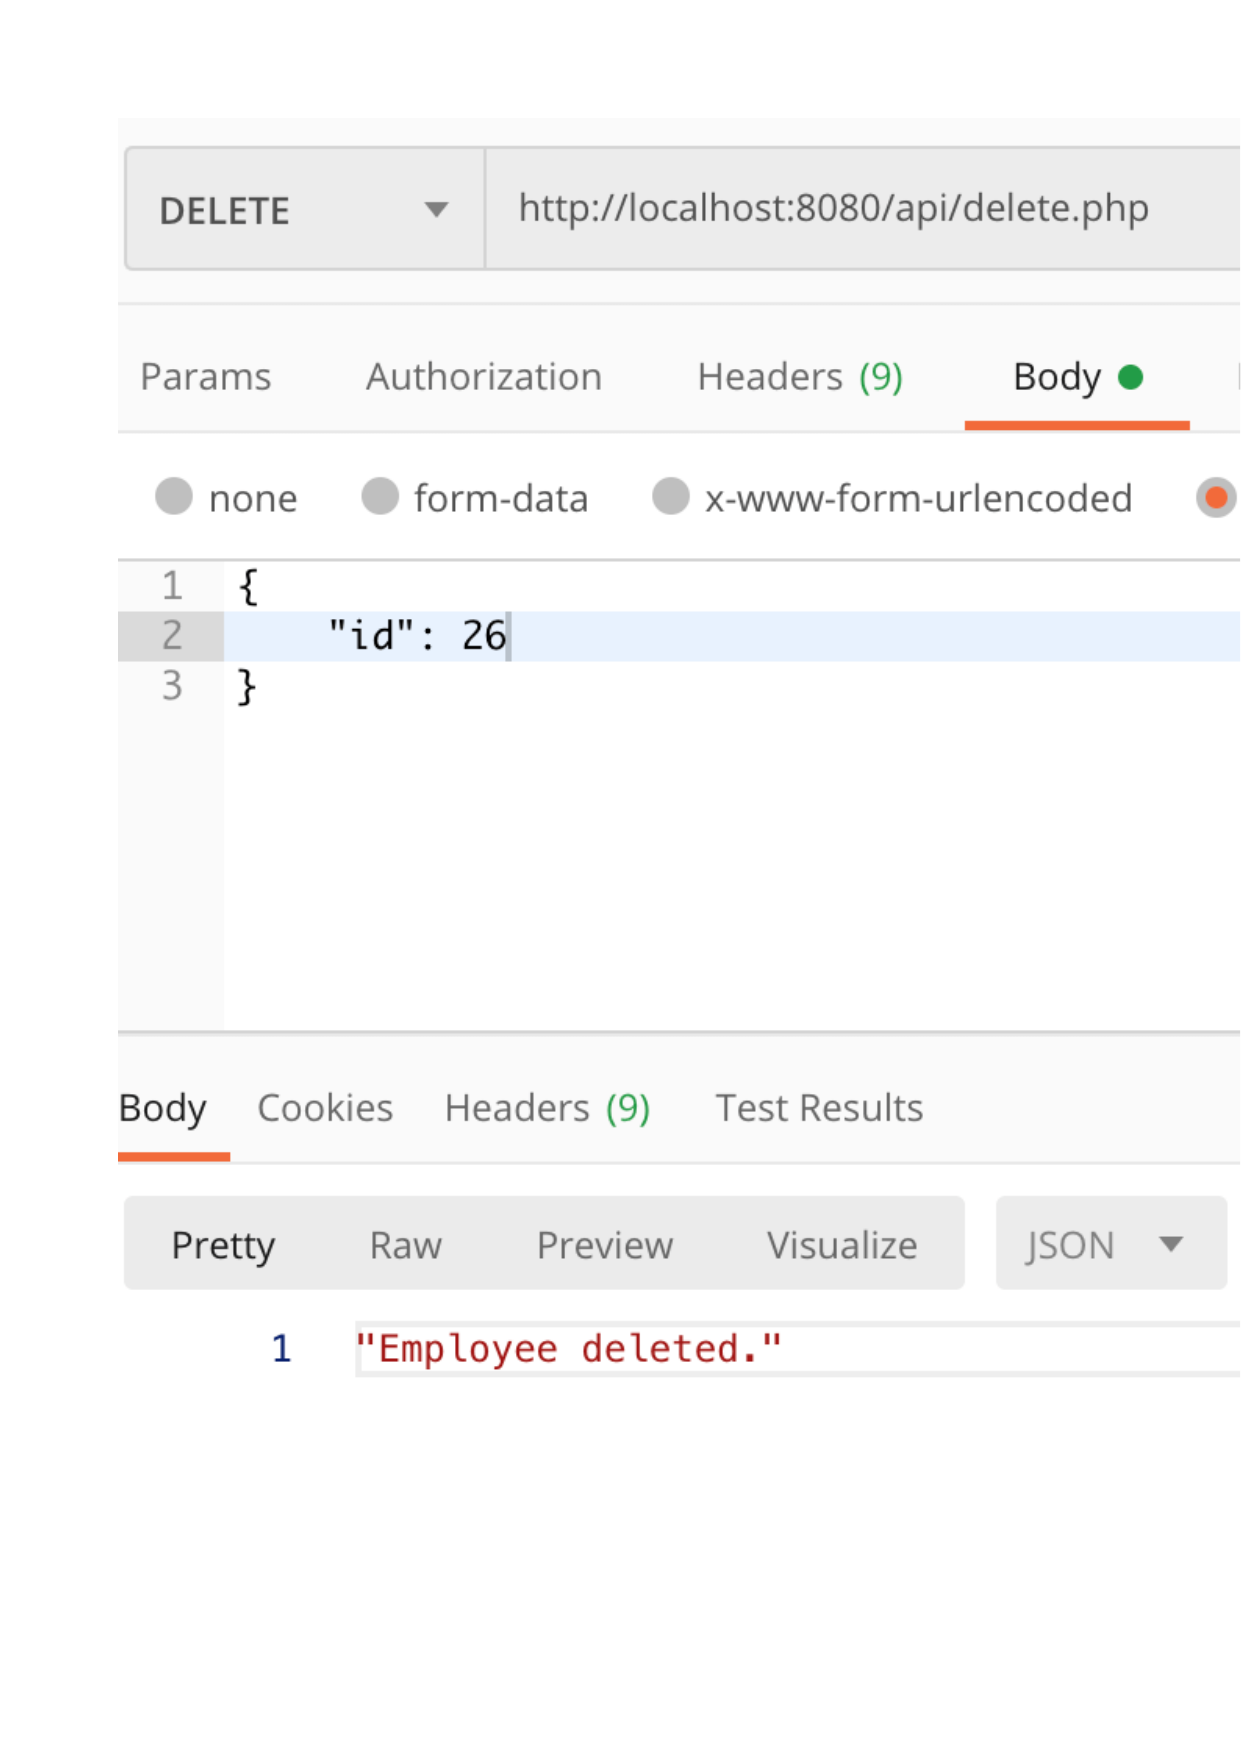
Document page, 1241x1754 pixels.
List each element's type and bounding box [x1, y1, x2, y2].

picture [118, 118, 1241, 1465]
